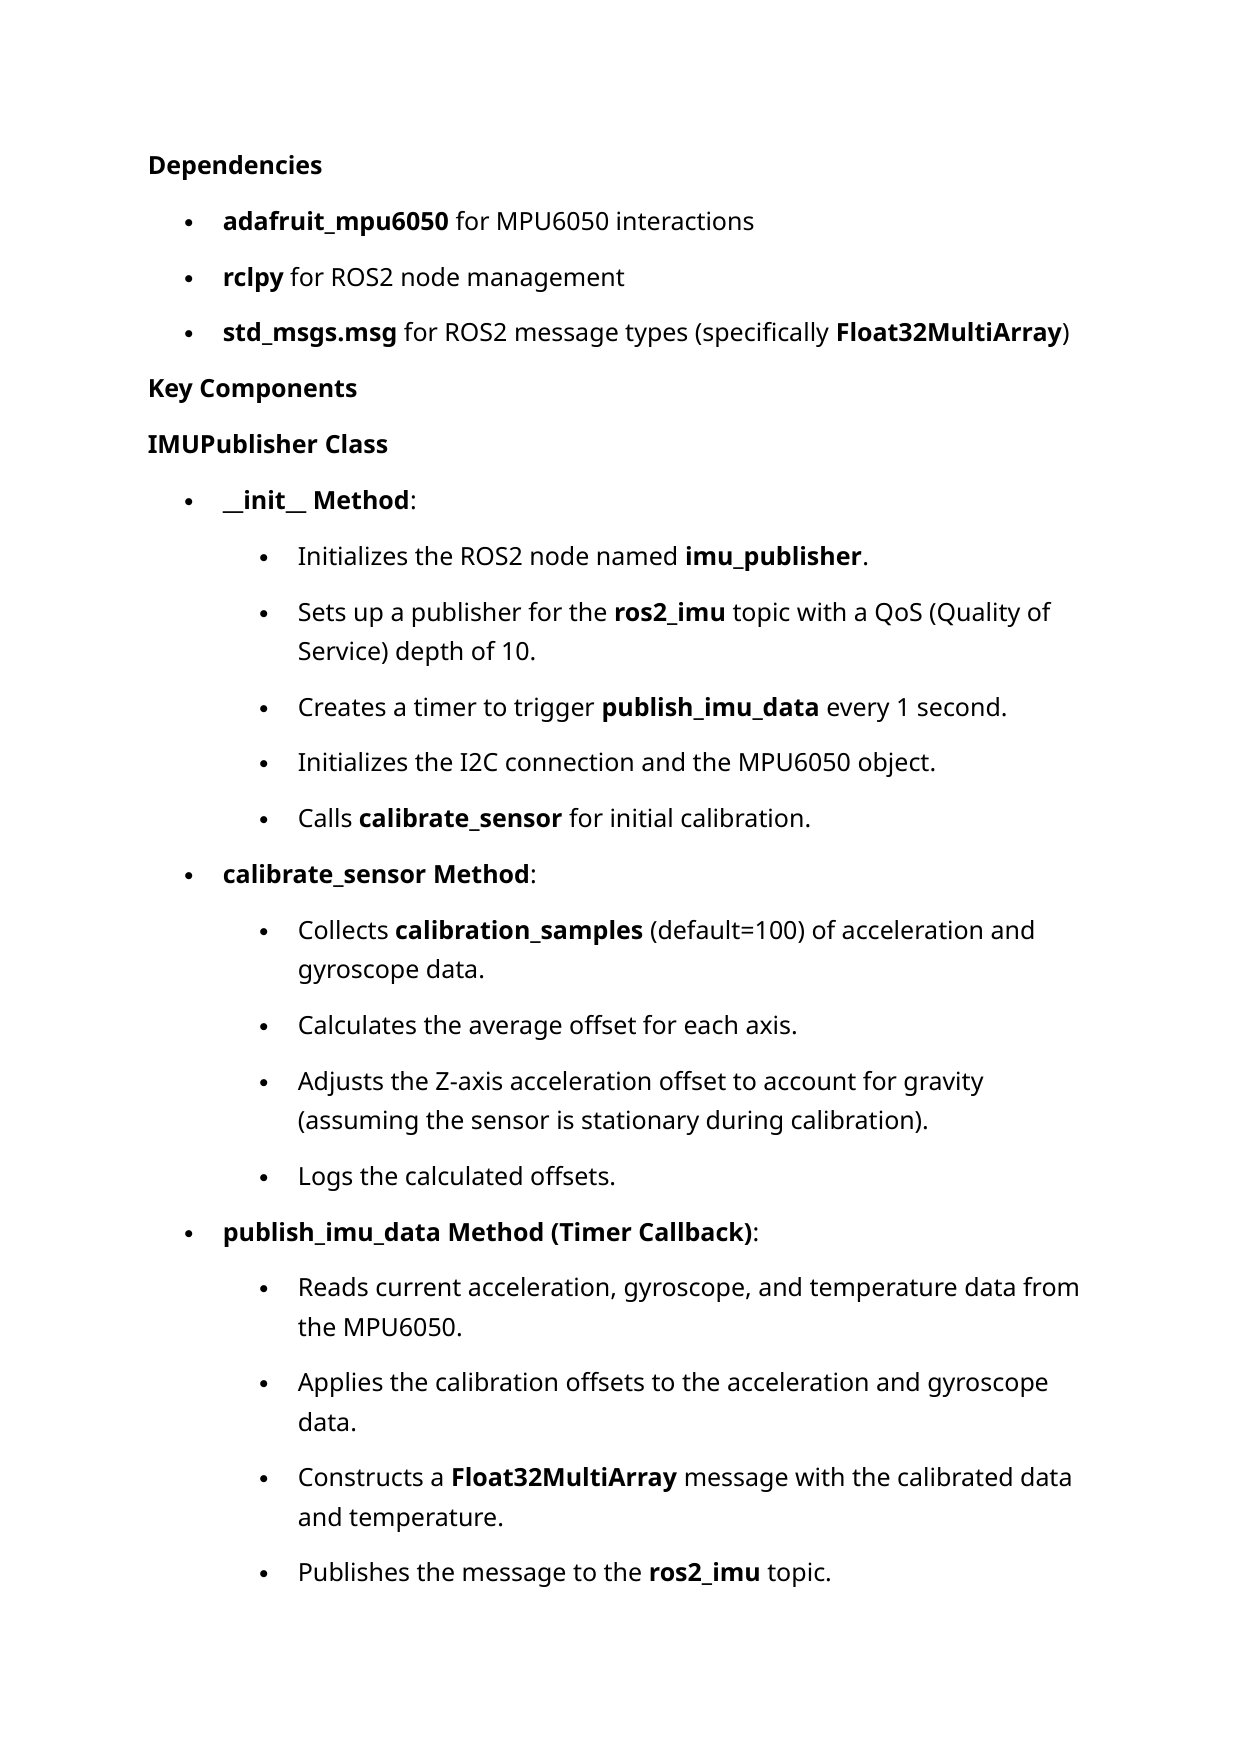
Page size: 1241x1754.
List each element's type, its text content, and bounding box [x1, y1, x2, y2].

list Sets up a publisher for the ros2_imu topic with a QoS (Quality of Service) depth of 10. [260, 594, 1093, 667]
list Adjusts the Z-axis acceleration offset to account for gravity (assuming the sensor is stationary during calibration). [260, 1063, 1093, 1137]
list Publishes the message to the ros2_imu topic. [260, 1555, 1093, 1589]
text Key Components [148, 371, 1093, 405]
list rclpy for ROS2 node management [185, 259, 1093, 293]
list Creates a timer to trigger publish_imu_data every 1 second. [260, 689, 1093, 723]
list Applies the calibration offsets to the acceleration and gyroscope data. [260, 1365, 1093, 1438]
list calibrate_sensor Method: [185, 857, 1093, 891]
list publish_imu_data Method (Timer Callback): [185, 1214, 1093, 1248]
list Initializes the ROS2 node named imu_publisher. [260, 538, 1093, 572]
list __init__ Method: [185, 483, 1093, 517]
list Reads current acceleration, gyroscope, and temperature data from the MPU6050. [260, 1270, 1093, 1343]
list std_msgs.msg for ROS2 message types (specifically Float32MultiArray) [185, 315, 1093, 349]
text Dependencies [148, 148, 1093, 182]
list Initializes the I2C connection and the MPU6050 object. [260, 745, 1093, 779]
list Logs the calculated offsets. [260, 1158, 1093, 1192]
list Constructs a Float32MultiArray message with the calibrated data and temperature. [260, 1460, 1093, 1533]
list Collects calibration_samples (default=100) of acceleration and gyroscope data. [260, 913, 1093, 986]
list adafruit_mpu6050 for MPU6050 interactions [185, 203, 1093, 237]
list Calls calibrate_sensor for initial calibration. [260, 801, 1093, 835]
list Calculates the average offset for each axis. [260, 1008, 1093, 1042]
text IMUPublisher Class [148, 427, 1093, 461]
